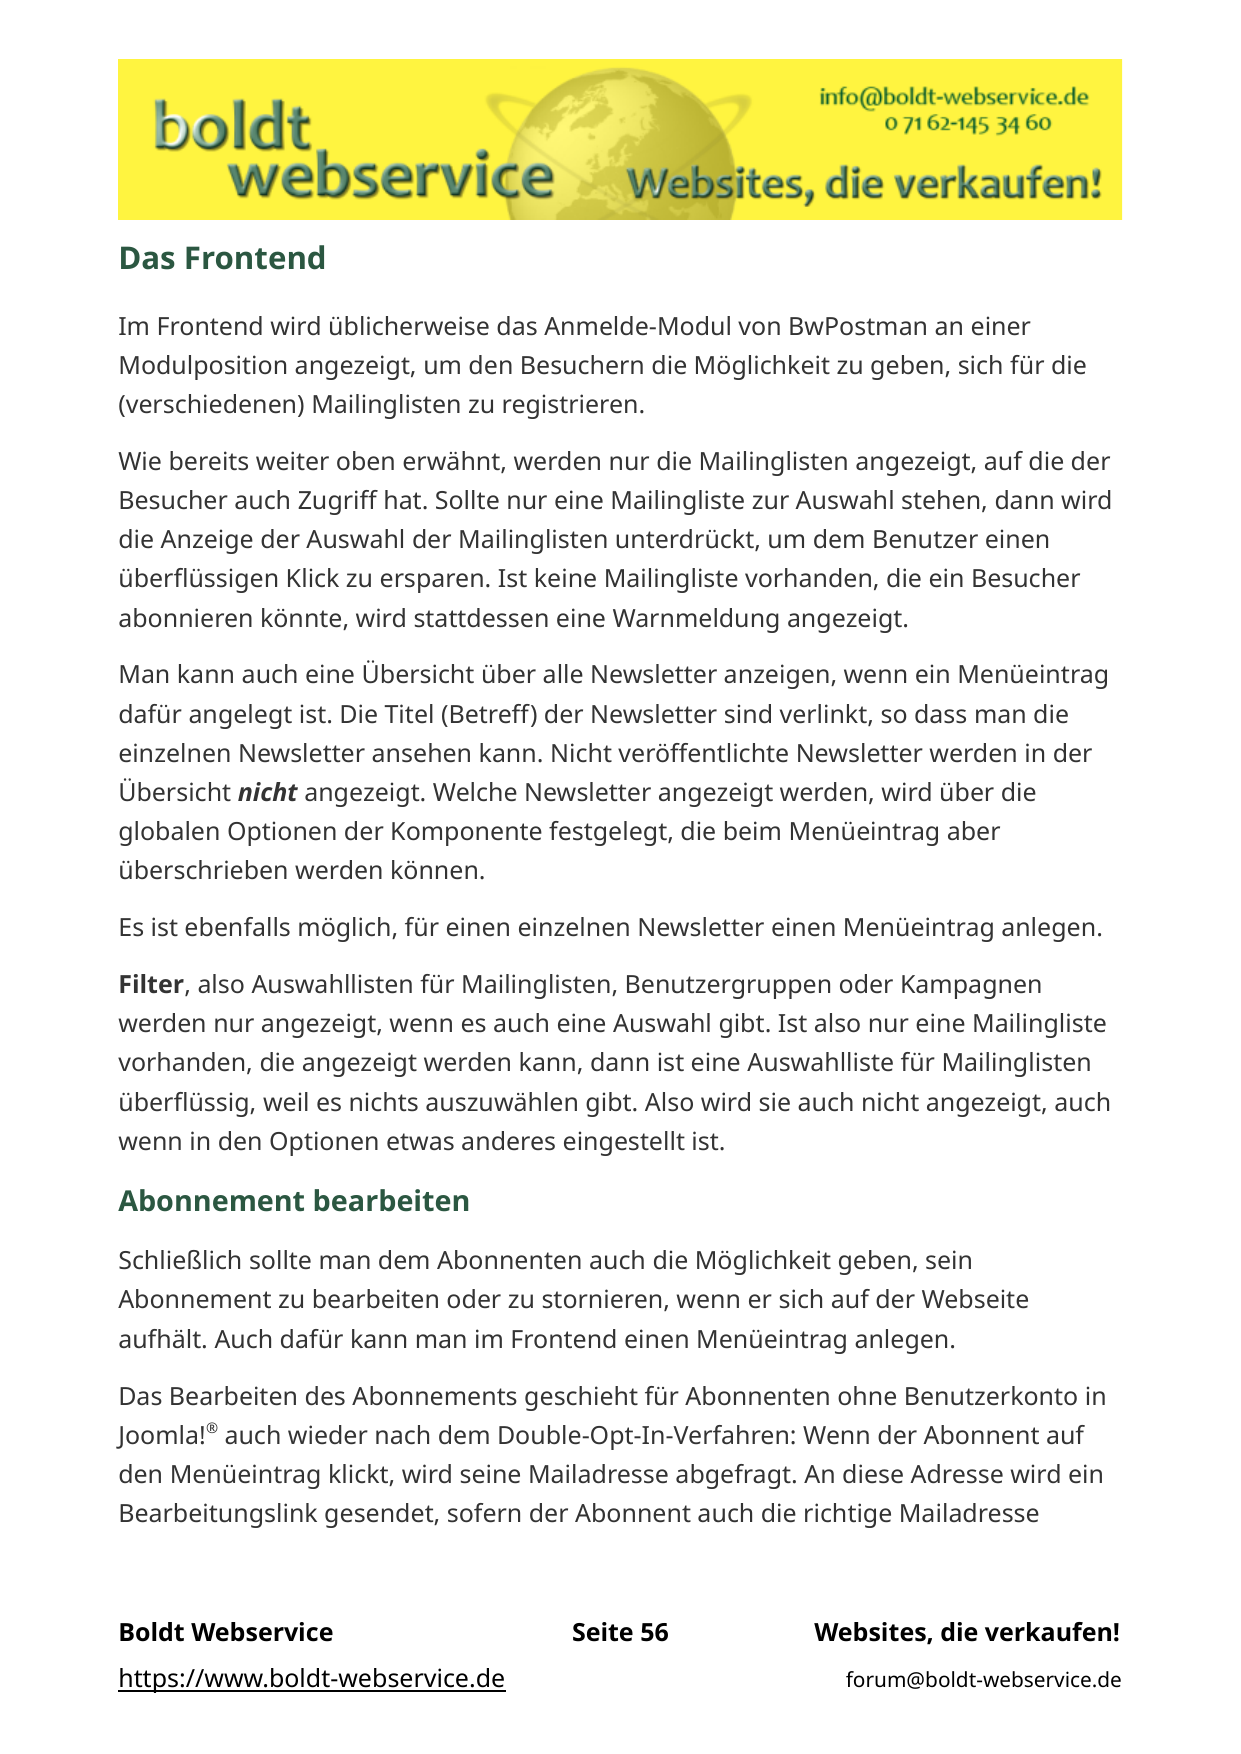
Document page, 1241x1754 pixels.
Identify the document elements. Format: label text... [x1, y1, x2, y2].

subtitle Abonnement bearbeiten [118, 1180, 1122, 1219]
text Filter, also Auswahllisten für Mailinglisten, Benutzergruppen oder Kampagnen werden nur angezeigt, wenn es auch eine Auswahl gibt. Ist also nur eine Mailingliste vorhanden, die angezeigt werden kann, dann ist eine Auswahlliste für Mailinglisten überflüssig, weil es nichts auszuwählen gibt. Also wird sie auch nicht angezeigt, auch wenn in den Optionen etwas anderes eingestellt ist. [118, 967, 1122, 1157]
text Das Bearbeiten des Abonnements geschieht für Abonnenten ohne Benutzerkonto in Joomla!® auch wieder nach dem Double-Opt-In-Verfahren: Wenn der Abonnent auf den Menüeintrag klickt, wird seine Mailadresse abgefragt. An diese Adresse wird ein Bearbeitungslink gesendet, sofern der Abonnent auch die richtige Mailadresse [118, 1378, 1122, 1530]
text Schließlich sollte man dem Abonnenten auch die Möglichkeit geben, sein Abonnement zu bearbeiten oder zu stornieren, wenn er sich auf der Webseite aufhält. Auch dafür kann man im Frontend einen Menüeintrag anlegen. [118, 1243, 1122, 1355]
text Wie bereits weiter oben erwähnt, werden nur die Mailinglisten angezeigt, auf die der Besucher auch Zugriff hat. Sollte nur eine Mailingliste zur Auswahl stehen, dann wird die Anzeige der Auswahl der Mailinglisten unterdrückt, um dem Benutzer einen überflüssigen Klick zu ersparen. Ist keine Mailingliste vorhanden, die ein Besucher abonnieren könnte, wird stattdessen eine Warnmeldung angezeigt. [118, 443, 1122, 634]
text Man kann auch eine Übersicht über alle Newsletter anzeigen, wenn ein Menüeintrag dafür angelegt ist. Die Titel (Betreff) der Newsletter sind verlinkt, so dass man die einzelnen Newsletter ansehen kann. Nicht veröffentlichte Newsletter werden in der Übersicht nicht angezeigt. Welche Newsletter angezeigt werden, wird über die globalen Optionen der Komponente festgelegt, die beim Menüeintrag aber überschrieben werden können. [118, 657, 1122, 887]
subtitle Das Frontend [118, 236, 1122, 279]
text Im Frontend wird üblicherweise das Anmelde-Modul von BwPostman an einer Modulposition angezeigt, um den Besuchern die Möglichkeit zu geben, sich für die (verschiedenen) Mailinglisten zu registrieren. [118, 308, 1122, 421]
text Es ist ebenfalls möglich, für einen einzelnen Newsletter einen Menüeintrag anlegen. [118, 910, 1122, 944]
picture [118, 59, 1123, 220]
